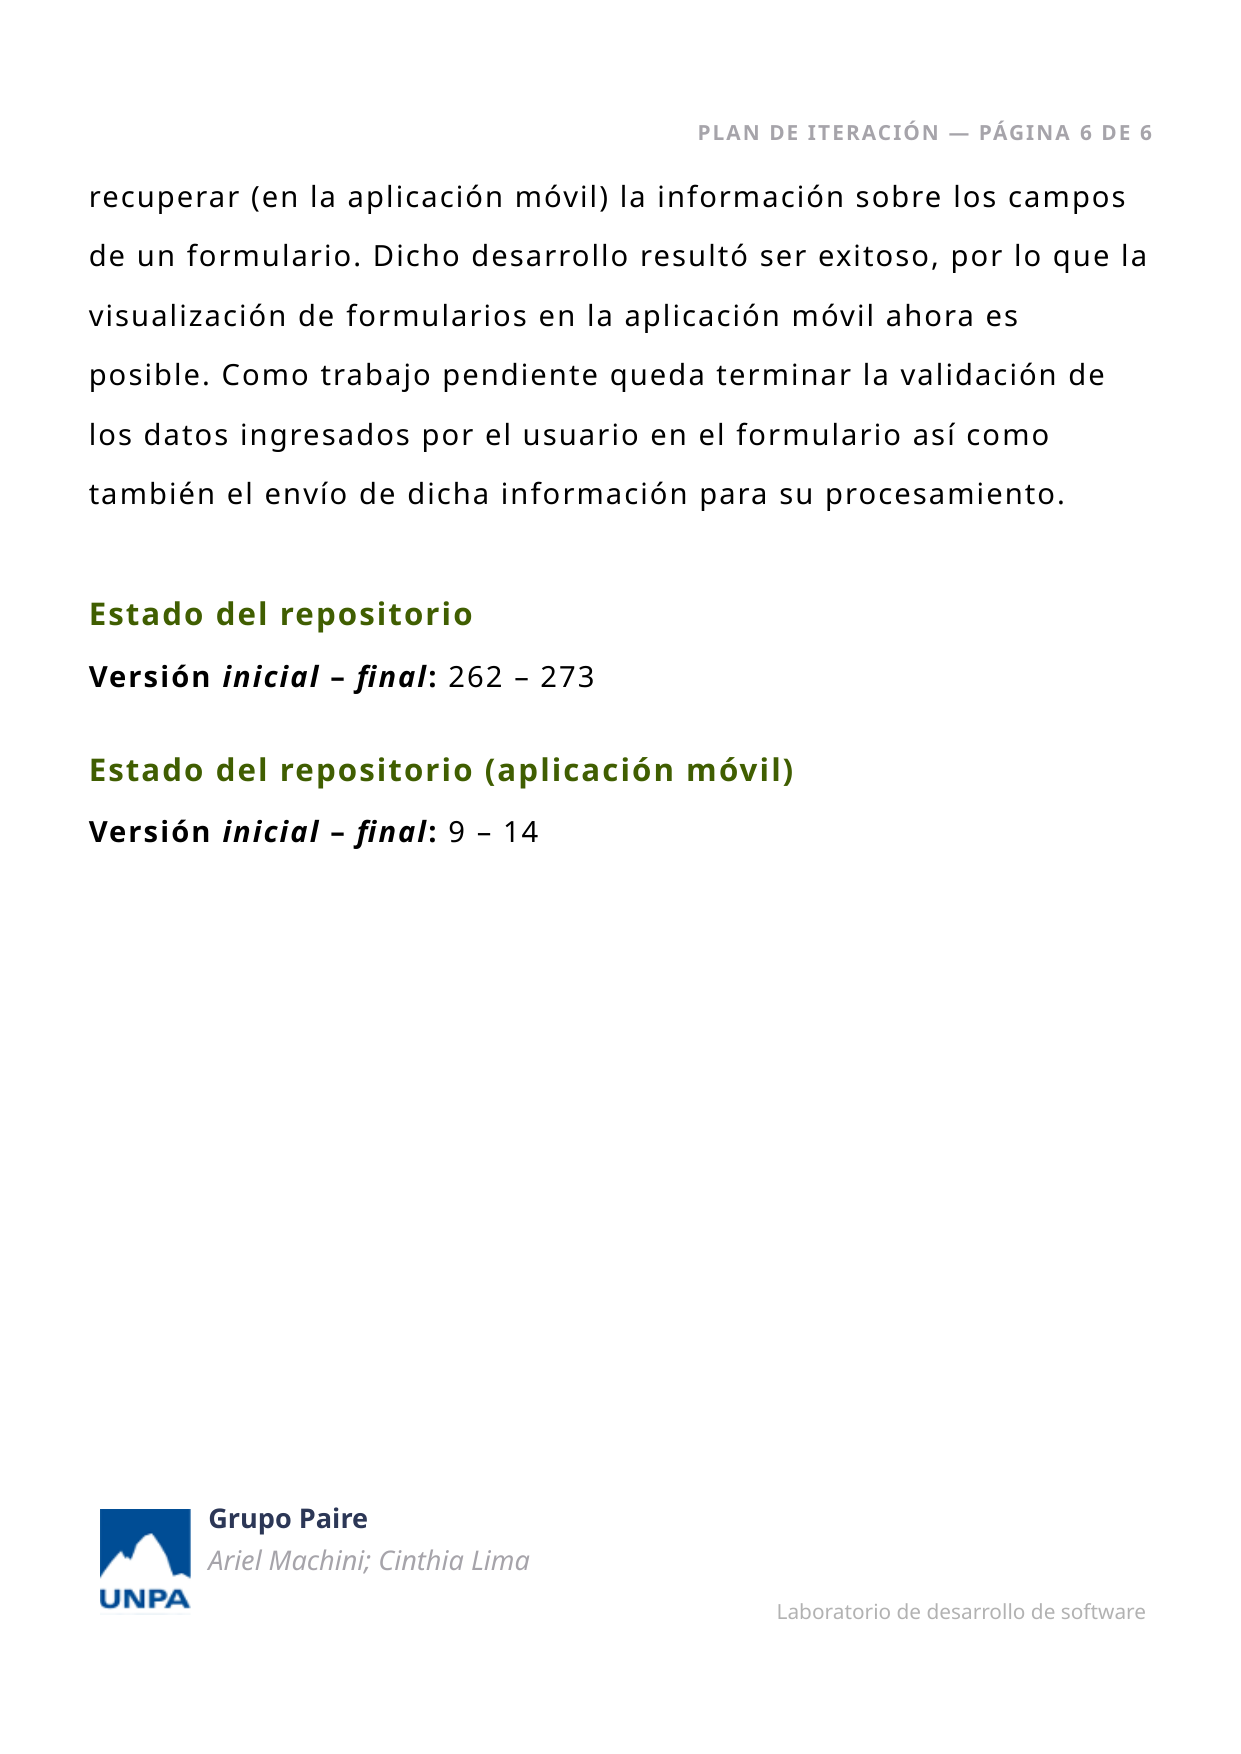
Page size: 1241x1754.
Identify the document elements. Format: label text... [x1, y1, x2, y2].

text Versión inicial – final: 9 – 14 [88, 811, 1152, 851]
picture [100, 1509, 191, 1615]
text Estado del repositorio [88, 592, 1152, 635]
text Estado del repositorio (aplicación móvil) [88, 747, 1152, 790]
text recuperar (en la aplicación móvil) la información sobre los campos de un formulario. Dicho desarrollo resultó ser exitoso, por lo que la visualización de formularios en la aplicación móvil ahora es posible. Como trabajo pendiente queda terminar la validación de los datos ingresados por el usuario en el formulario así como también el envío de dicha información para su procesamiento. [88, 176, 1152, 513]
text Versión inicial – final: 262 – 273 [88, 656, 1152, 696]
